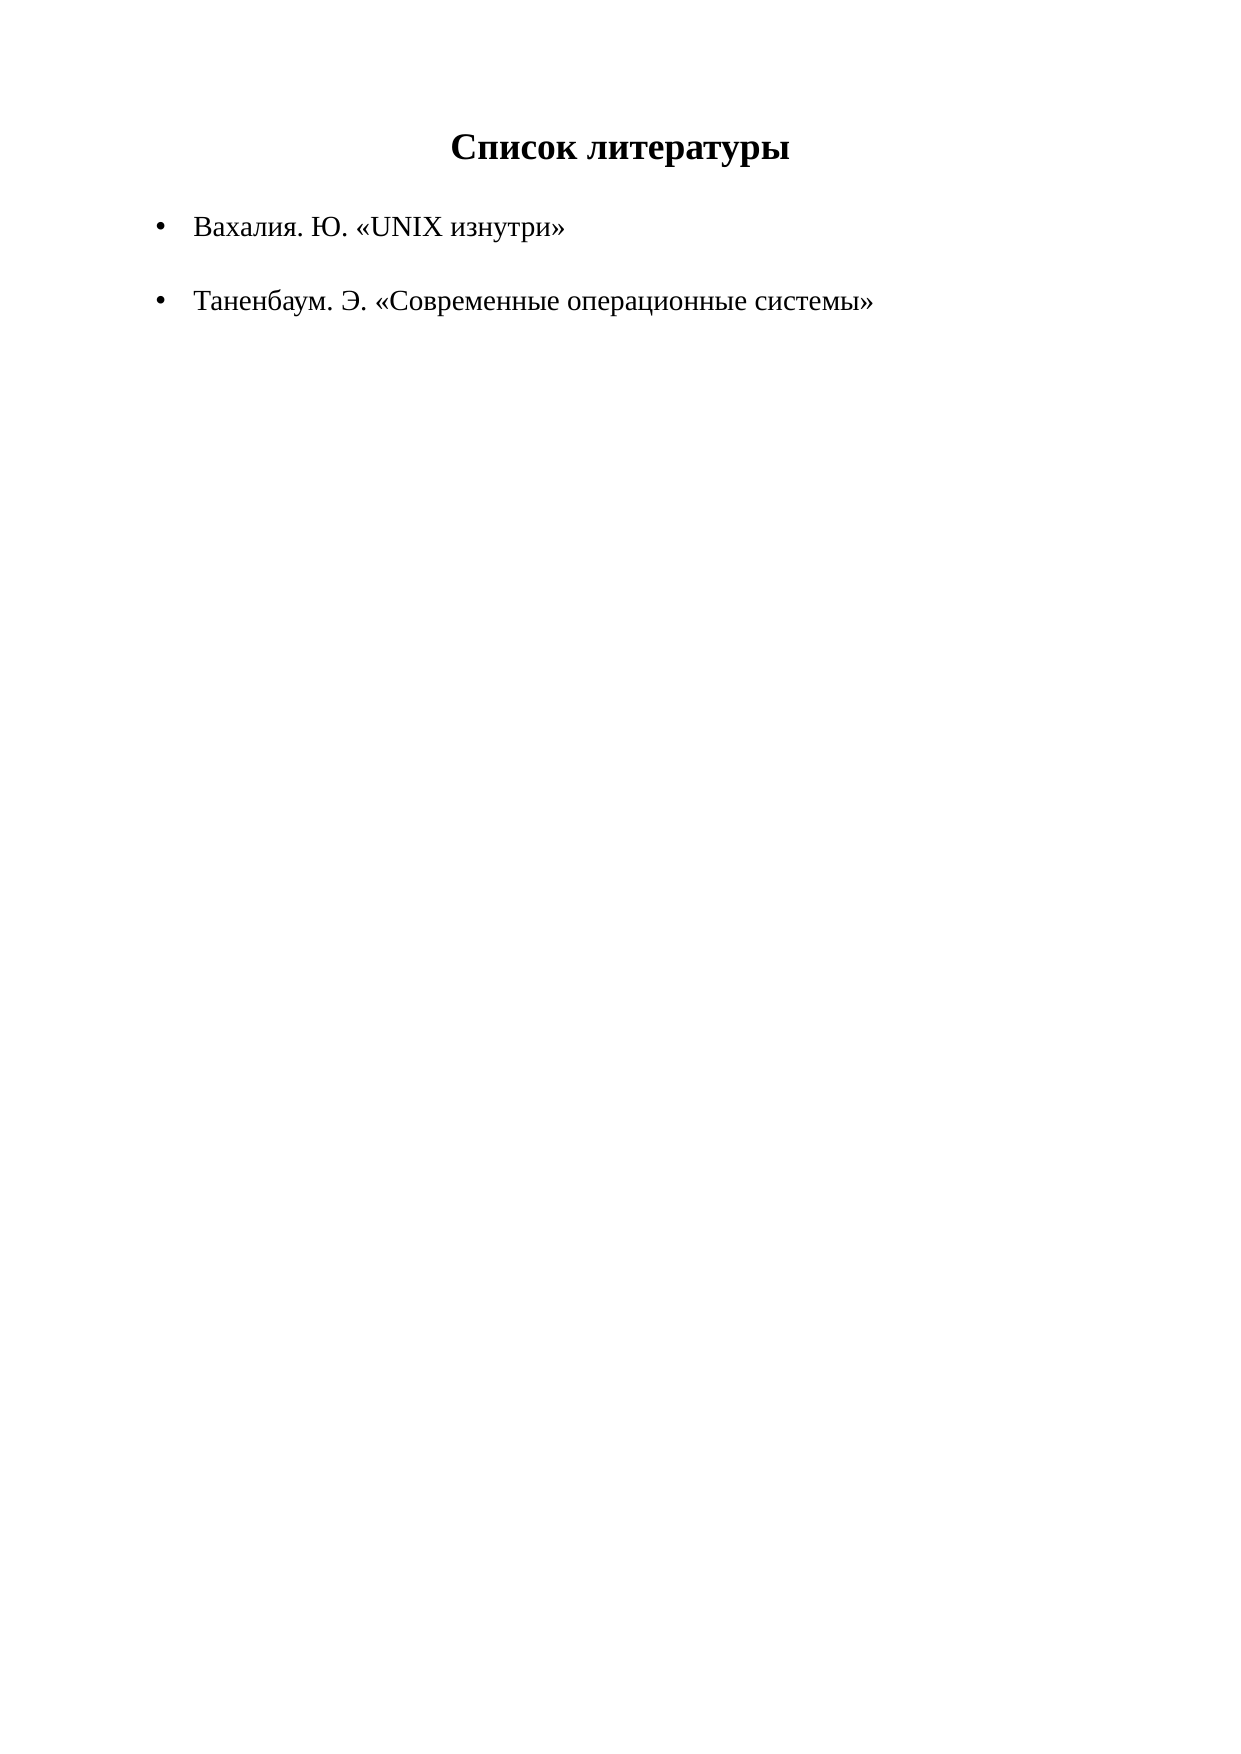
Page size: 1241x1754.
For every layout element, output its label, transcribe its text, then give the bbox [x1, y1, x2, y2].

list Вахалия. Ю. «UNIX изнутри» [156, 209, 1122, 243]
text Список литературы [118, 124, 1122, 167]
list Таненбаум. Э. «Современные операционные системы» [156, 283, 1122, 317]
